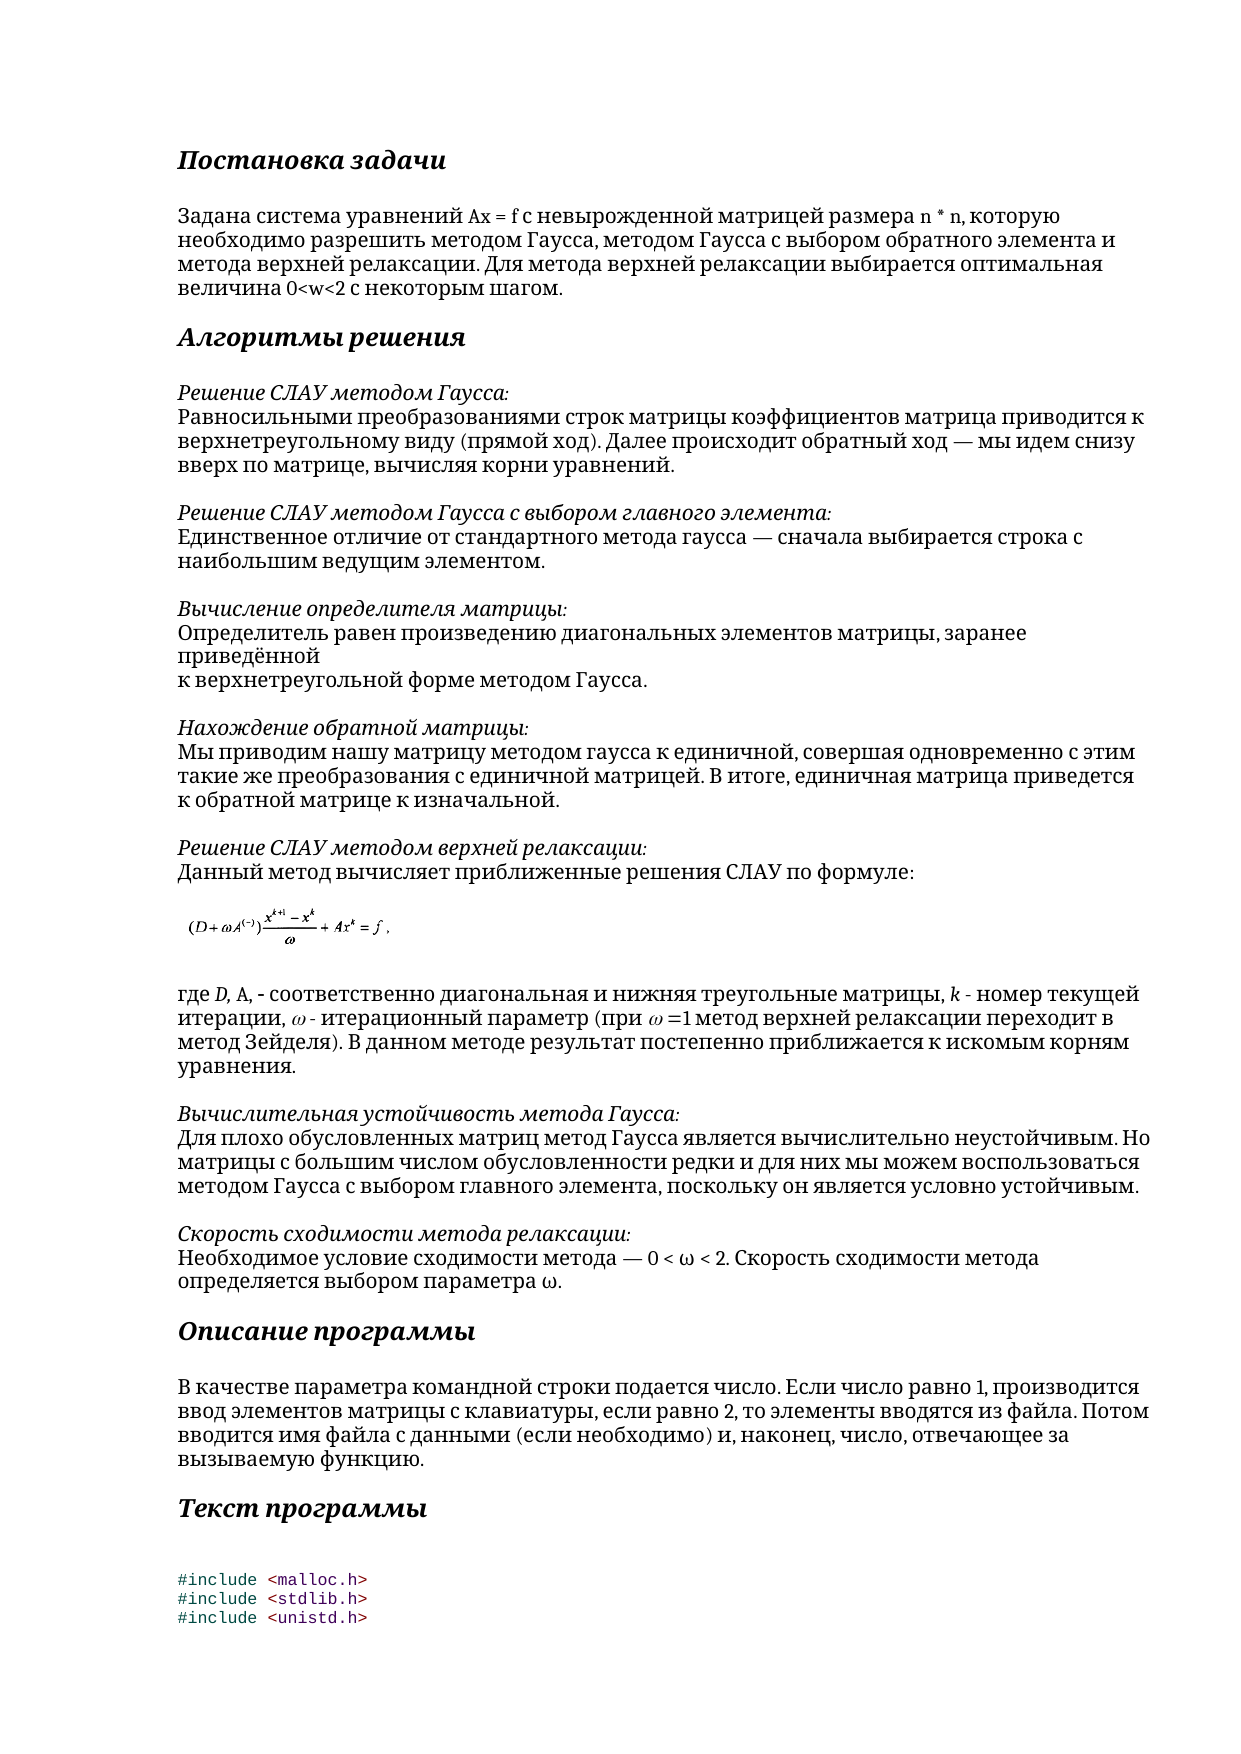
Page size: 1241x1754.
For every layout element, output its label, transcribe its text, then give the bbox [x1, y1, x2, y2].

text Данный метод вычисляет приближенные решения СЛАУ по формуле: [177, 861, 1152, 885]
text Определитель равен произведению диагональных элементов матрицы, заранее приведённой [177, 621, 1152, 669]
text #include <stdlib.h> [177, 1591, 1152, 1609]
text Алгоритмы решения [177, 324, 1152, 353]
text Постановка задачи [177, 147, 1152, 176]
text #include <malloc.h> [177, 1572, 1152, 1591]
text Текст программы [177, 1495, 1152, 1524]
text где D, A,  соответственно диагональная и нижняя треугольные матрицы, k - номер текущей итерации,  - итерационный параметр (при  1 метод верхней релаксации переходит в метод Зейделя). В данном методе результат постепенно приближается к искомым корням уравнения. [177, 983, 1152, 1078]
text Мы приводим нашу матрицу методом гаусса к единичной, совершая одновременно с этим такие же преобразования с единичной матрицей. В итоге, единичная матрица приведется к обратной матрице к изначальной. [177, 741, 1152, 813]
text Для плохо обусловленных матриц метод Гаусса является вычислительно неустойчивым. Но матрицы с большим числом обусловленности редки и для них мы можем воспользоваться методом Гаусса с выбором главного элемента, поскольку он является условно устойчивым. [177, 1126, 1152, 1198]
text Решение СЛАУ методом Гаусса с выбором главного элемента: [177, 501, 1152, 525]
text В качестве параметра командной строки подается число. Если число равно 1, производится ввод элементов матрицы с клавиатуры, если равно 2, то элементы вводятся из файла. Потом вводится имя файла с данными (если необходимо) и, наконец, число, отвечающее за вызываемую функцию. [177, 1376, 1152, 1471]
text Решение СЛАУ методом верхней релаксации: [177, 837, 1152, 861]
text Единственное отличие от стандартного метода гаусса — сначала выбирается строка с наибольшим ведущим элементом. [177, 525, 1152, 573]
text Решение СЛАУ методом Гаусса: [177, 382, 1152, 406]
text Нахождение обратной матрицы: [177, 717, 1152, 741]
text #include <unistd.h> [177, 1609, 1152, 1628]
text Задана система уравнений Ax = f с невырожденной матрицей размера n * n, которую необходимо разрешить методом Гаусса, методом Гаусса с выбором обратного элемента и метода верхней релаксации. Для метода верхней релаксации выбирается оптимальная величина 0<w<2 с некоторым шагом. [177, 204, 1152, 300]
text Равносильными преобразованиями строк матрицы коэффициентов матрица приводится к верхнетреугольному виду (прямой ход). Далее происходит обратный ход — мы идем снизу вверх по матрице, вычисляя корни уравнений. [177, 406, 1152, 477]
text Вычисление определителя матрицы: [177, 597, 1152, 621]
text к верхнетреугольной форме методом Гаусса. [177, 669, 1152, 693]
text Необходимое условие сходимости метода — 0 < ω < 2. Скорость сходимости метода определяется выбором параметра ω. [177, 1246, 1152, 1294]
text Вычислительная устойчивость метода Гаусса: [177, 1102, 1152, 1126]
picture [175, 897, 411, 954]
text Скорость сходимости метода релаксации: [177, 1222, 1152, 1246]
text Описание программы [177, 1318, 1152, 1347]
